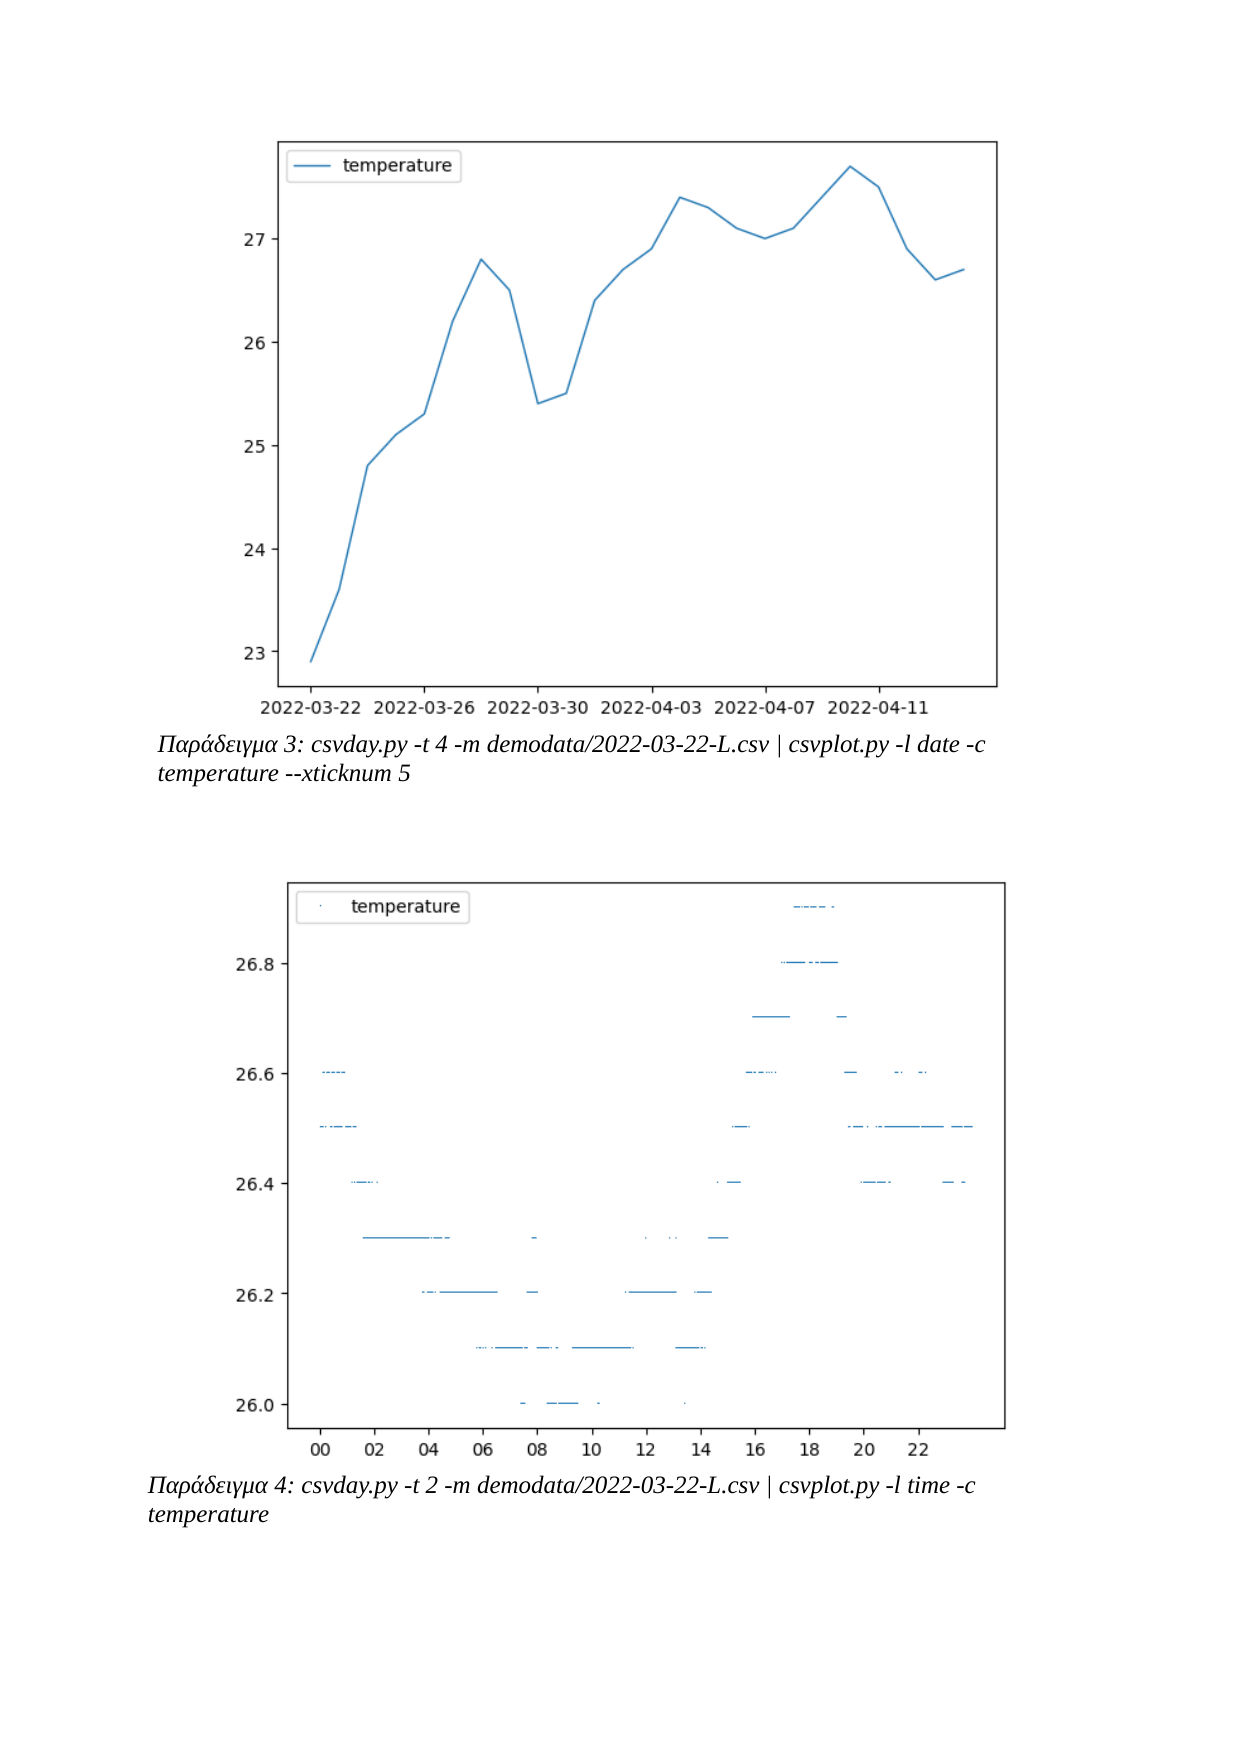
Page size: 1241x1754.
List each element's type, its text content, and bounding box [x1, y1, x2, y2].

picture [231, 130, 1009, 729]
picture [223, 871, 1017, 1471]
text Παράδειγμα 4: csvday.py -t 2 -m demodata/2022-03-22-L.csv | csvplot.py -l time -c temperature [148, 872, 1093, 1528]
text Παράδειγμα 3: csvday.py -t 4 -m demodata/2022-03-22-L.csv | csvplot.py -l date -c temperature --xticknum 5 [157, 131, 1083, 786]
